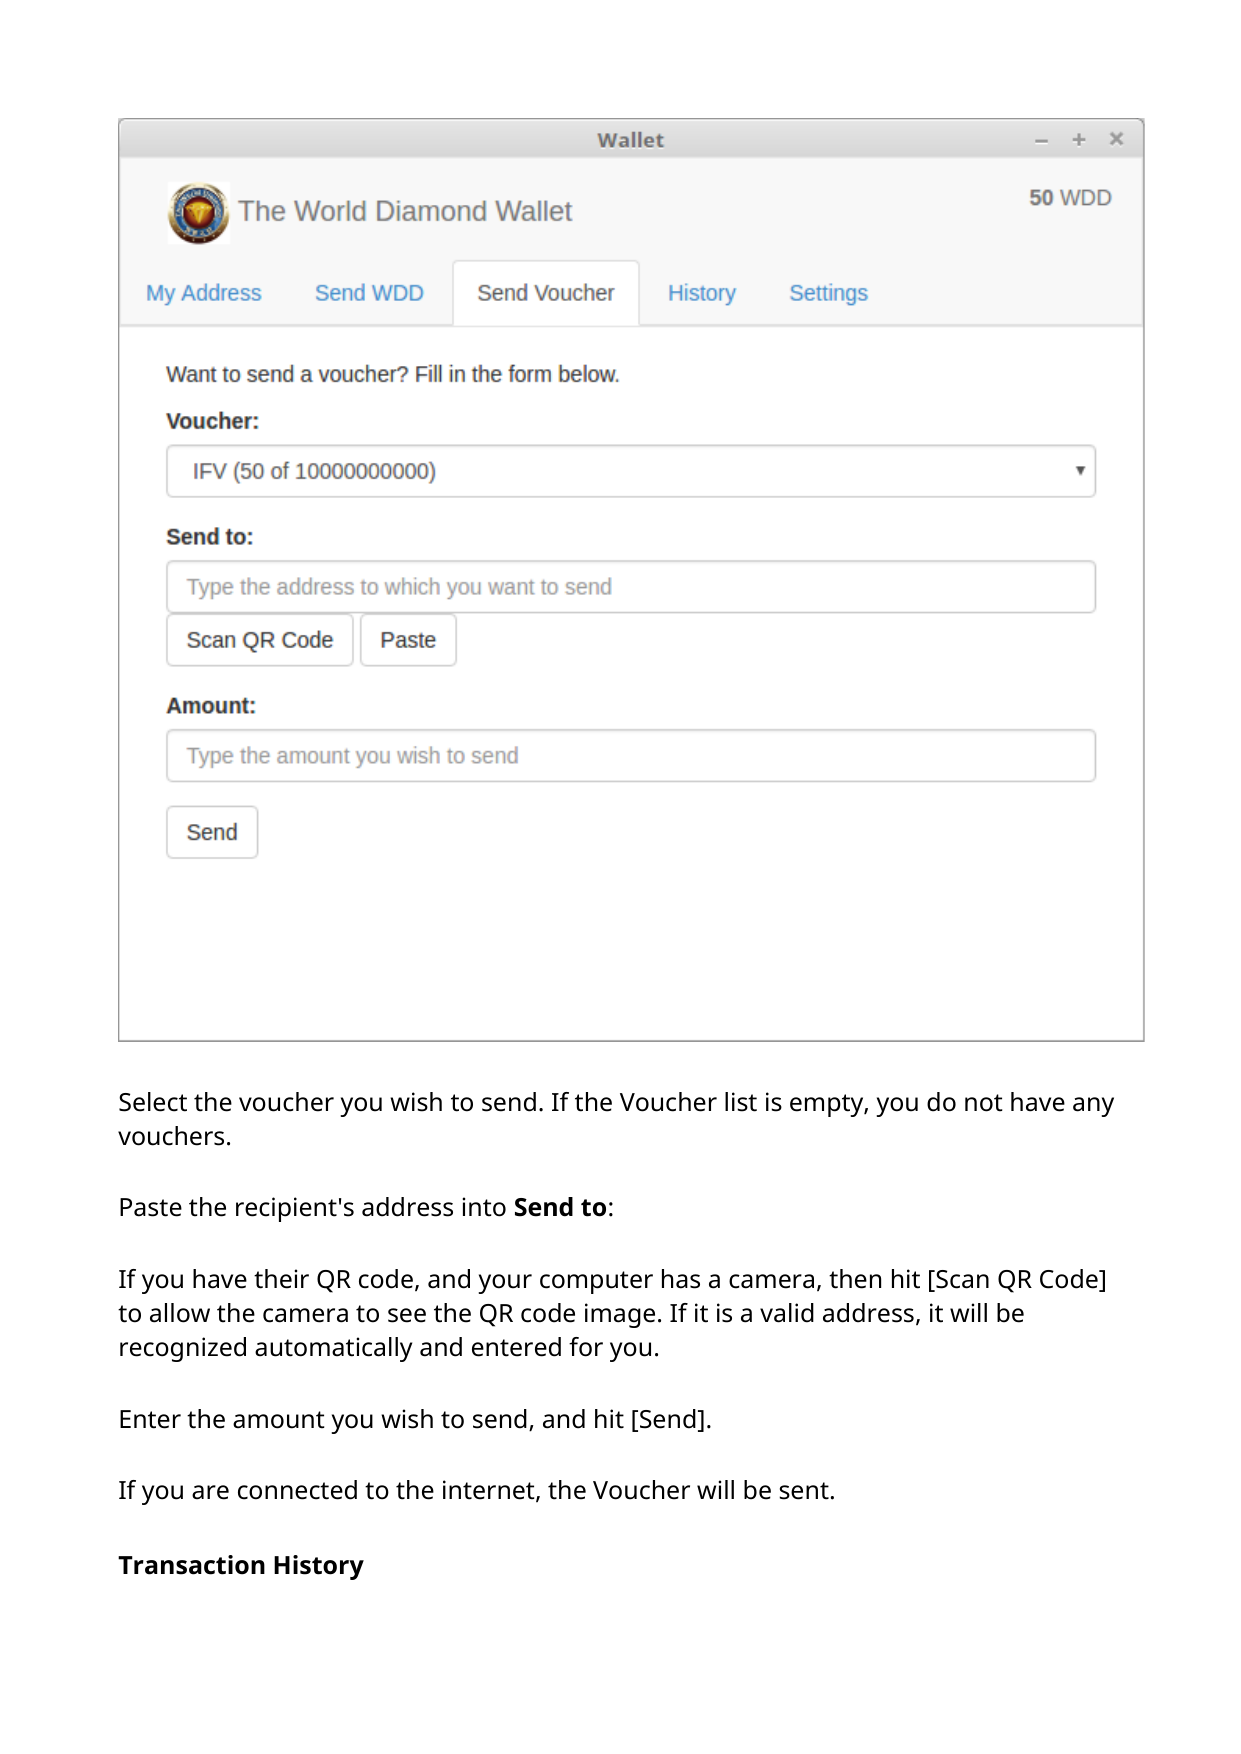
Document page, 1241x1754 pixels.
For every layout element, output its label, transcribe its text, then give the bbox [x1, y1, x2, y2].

text If you are connected to the internet, the Voucher will be sent. [118, 1473, 1122, 1507]
text Transaction History [118, 1548, 1122, 1582]
text Enter the amount you wish to send, and hit [Send]. [118, 1401, 1122, 1435]
text Paste the recipient's address into Send to: [118, 1190, 1122, 1224]
text If you have their QR code, and your computer has a camera, then hit [Scan QR Code] to allow the camera to see the QR code image. If it is a valid address, it will be recognized automatically and entered for you. [118, 1262, 1122, 1364]
text Select the voucher you wish to send. If the Voucher list is empty, you do not have any vouchers. [118, 1084, 1122, 1153]
